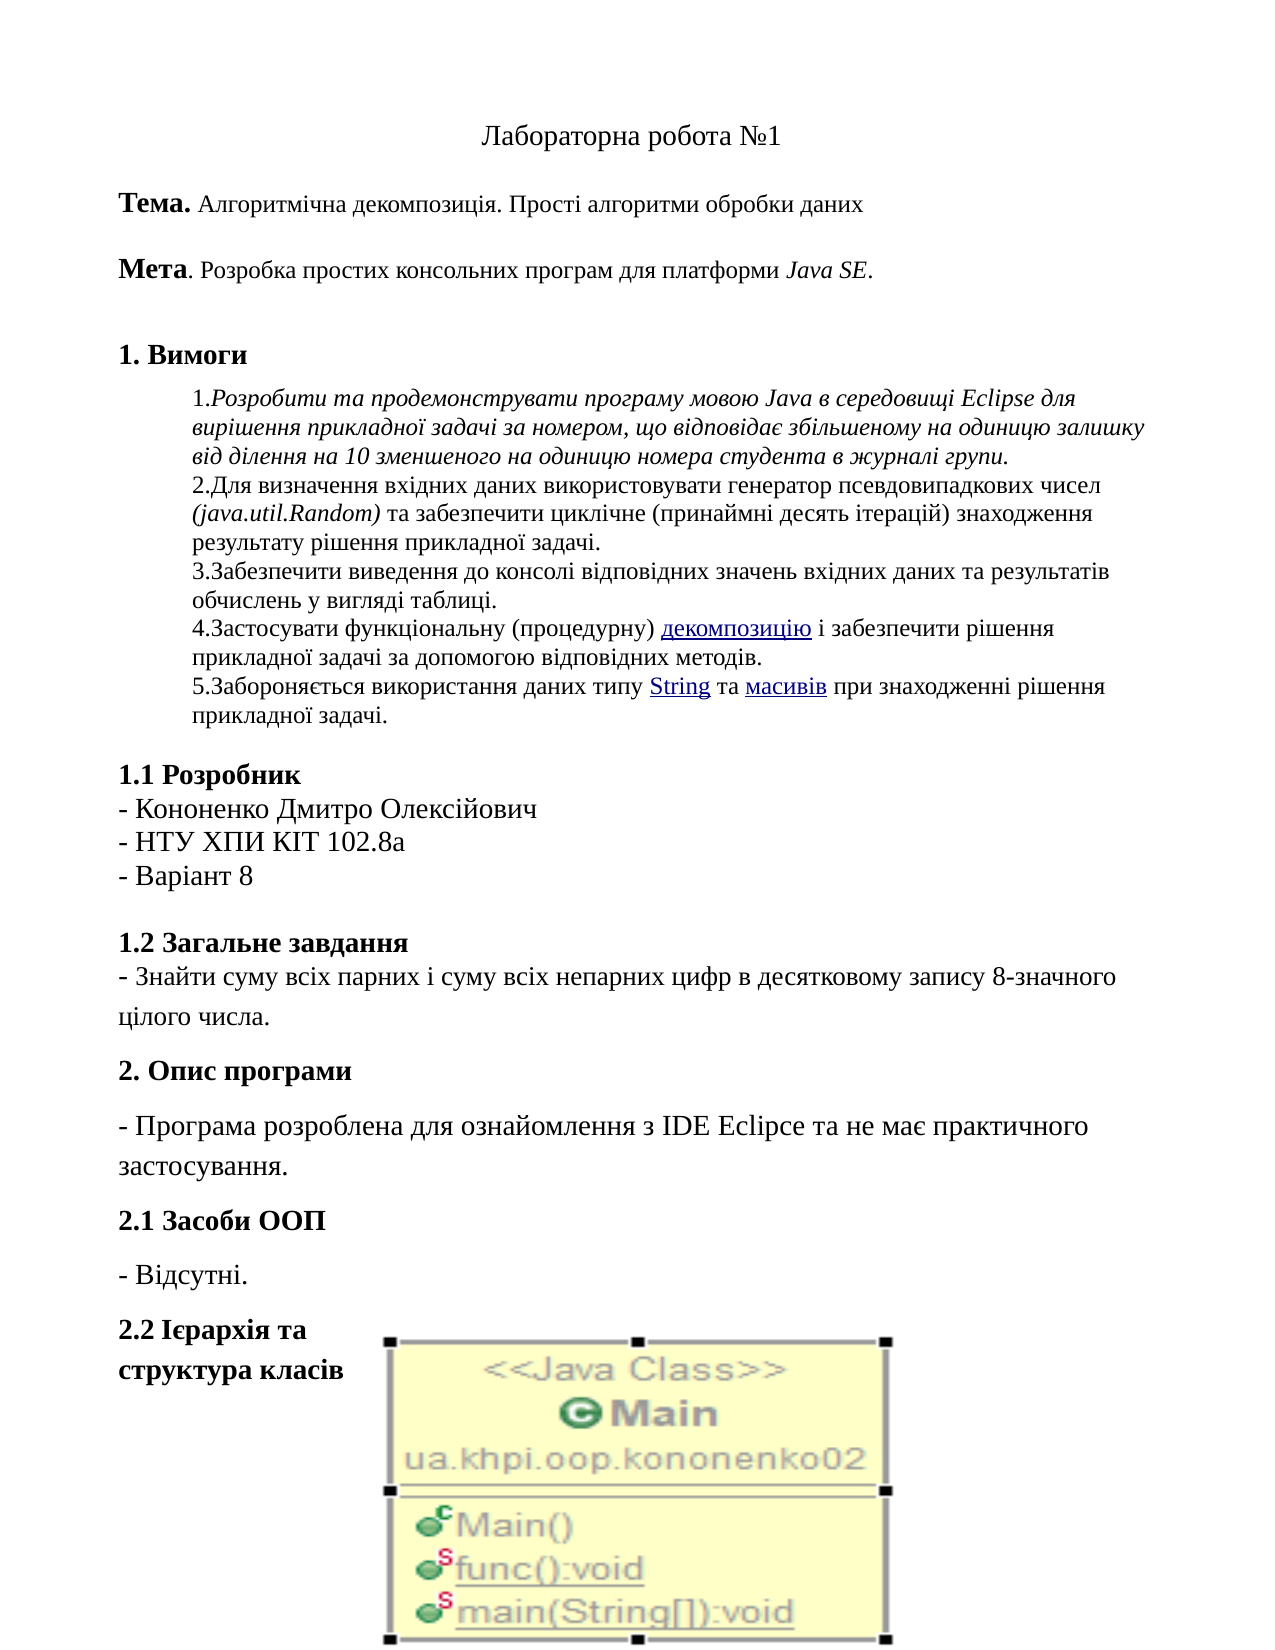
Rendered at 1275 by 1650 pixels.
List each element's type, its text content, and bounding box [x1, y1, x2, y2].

text 2. Опис програми [118, 1053, 1157, 1086]
picture [375, 1326, 900, 1650]
list Розробити та продемонструвати програму мовою Java в середовищі Eclipse для вирішення прикладної задачі за номером, що відповідає збільшеному на одиницю залишку від ділення на 10 зменшеного на одиницю номера студента в журналі групи. [118, 383, 1157, 470]
subtitle 1. Вимоги [118, 337, 1157, 371]
text 1.1 Розробник [118, 757, 1157, 791]
text - Програма розроблена для ознайомлення з IDE Eclipce та не має практичного застосування. [118, 1108, 1157, 1181]
list Забороняється використання даних типу String та масивів при знаходженні рішення прикладної задачі. [118, 671, 1157, 728]
text - Знайти суму всіх парних і суму всіх непарних цифр в десятковому запису 8-значного цілого числа. [118, 958, 1157, 1032]
list Забезпечити виведення до консолі відповідних значень вхідних даних та результатів обчислень у вигляді таблиці. [118, 556, 1157, 613]
text 2.1 Засоби ООП [118, 1203, 1157, 1236]
text - Кононенко Дмитро Олексійович [118, 791, 1157, 824]
text - Відсутні. [118, 1257, 1157, 1291]
text - НТУ ХПИ КІТ 102.8а [118, 824, 1157, 858]
text - Варіант 8 [118, 858, 1157, 891]
list Для визначення вхідних даних використовувати генератор псевдовипадкових чисел (java.util.Random) та забезпечити циклічне (принаймні десять ітерацій) знаходження результату рішення прикладної задачі. [118, 470, 1157, 556]
text Мета. Розробка простих консольних програм для платформи Java SE. [118, 251, 1157, 285]
text 2.2 Ієрархія та структура класів [118, 1312, 1157, 1386]
text Тема. Алгоритмічна декомпозиція. Прості алгоритми обробки даних [118, 185, 1157, 218]
list Застосувати функціональну (процедурну) декомпозицію і забезпечити рішення прикладної задачі за допомогою відповідних методів. [118, 613, 1157, 671]
text 1.2 Загальне завдання [118, 925, 1157, 958]
text Лабораторна робота №1 [106, 118, 1157, 152]
